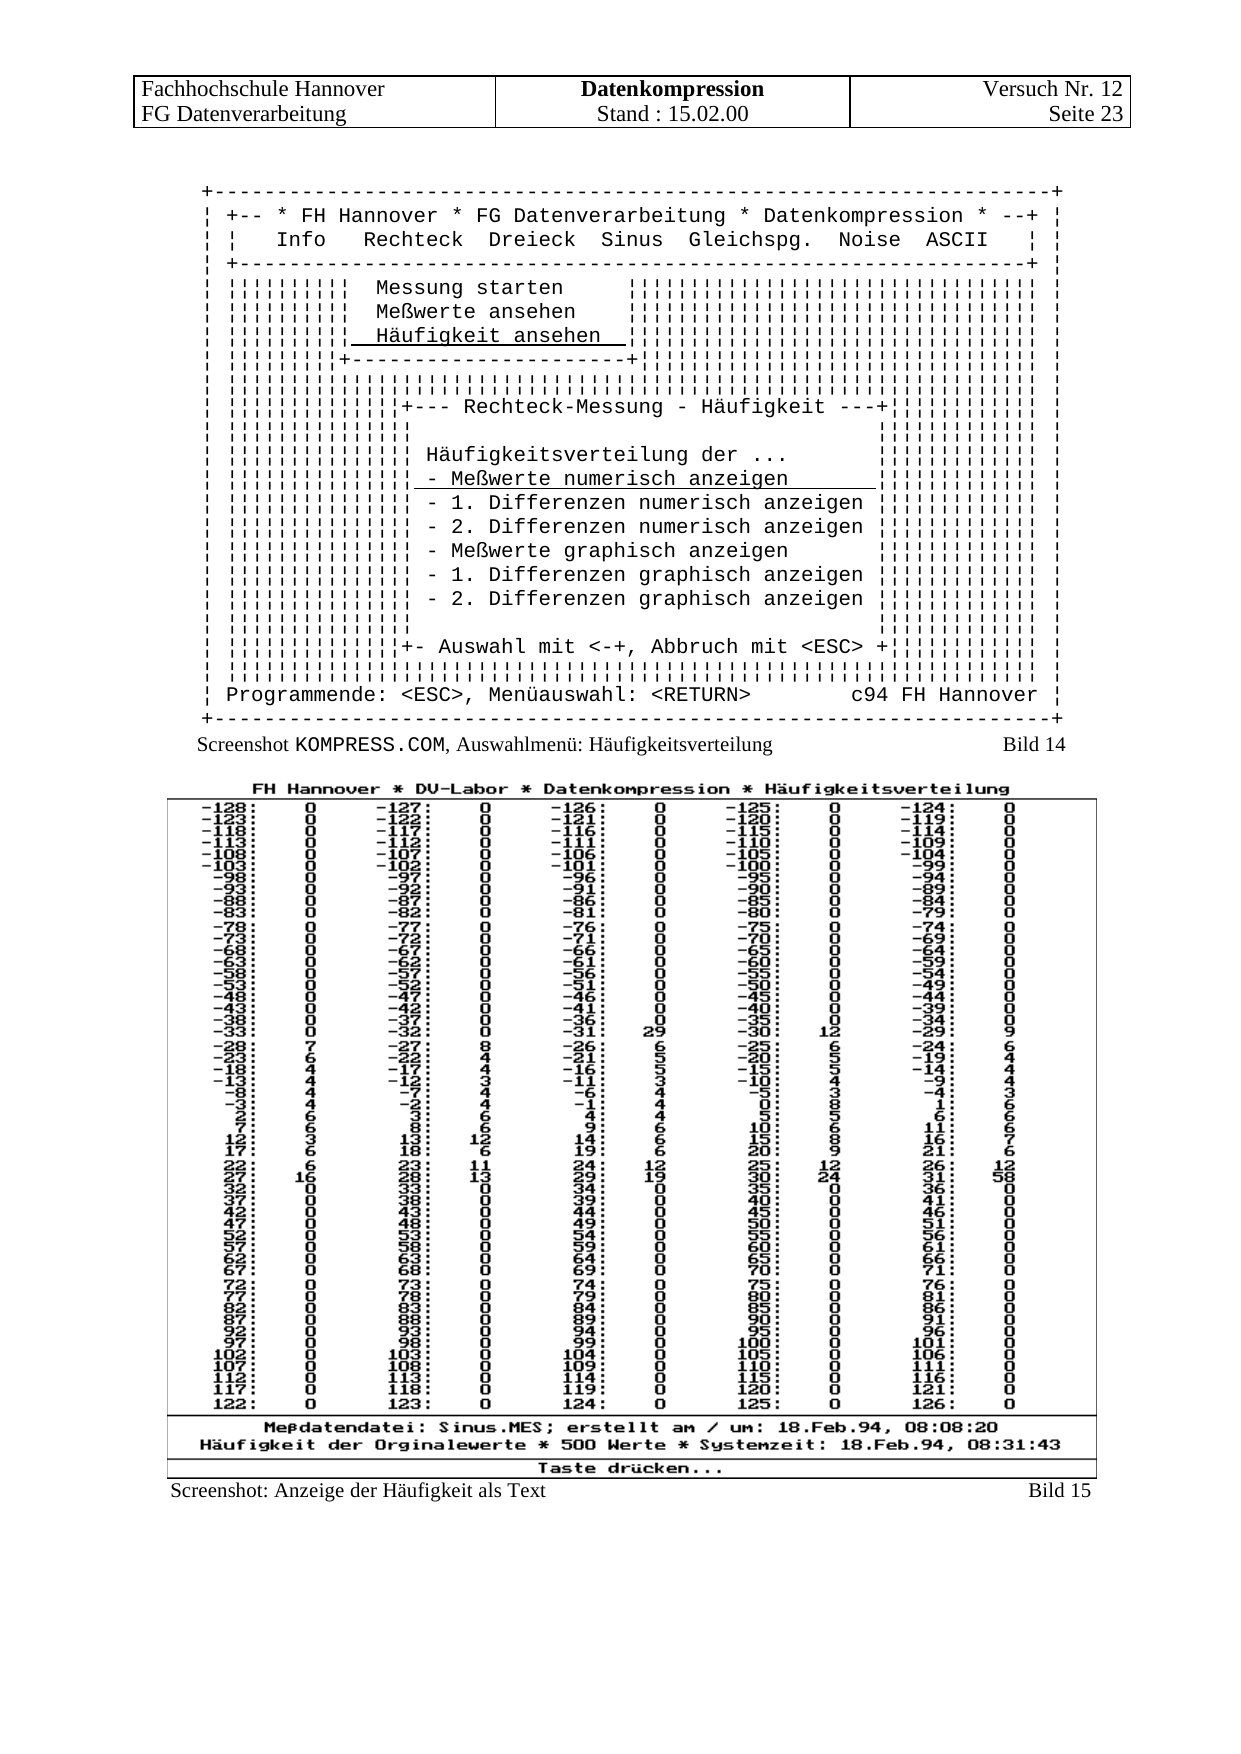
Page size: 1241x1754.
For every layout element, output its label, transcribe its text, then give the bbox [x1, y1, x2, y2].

text ¦ ¦¦¦¦¦¦¦¦¦¦¦¦¦¦¦¦¦¦¦¦¦¦¦¦¦¦¦¦¦¦¦¦¦¦¦¦¦¦¦¦¦¦¦¦¦¦¦¦¦¦¦¦¦¦¦¦¦¦¦¦¦¦¦¦¦ ¦ [142, 372, 1122, 396]
text +-------------------------------------------------------------------+ [142, 708, 1122, 732]
text ¦ ¦¦¦¦¦¦¦¦¦¦¦¦¦¦¦ - Meßwerte graphisch anzeigen ¦¦¦¦¦¦¦¦¦¦¦¦¦ ¦ [142, 540, 1122, 564]
text ¦ ¦ Info Rechteck Dreieck Sinus Gleichspg. Noise ASCII ¦ ¦ [142, 229, 1122, 253]
text ¦ ¦¦¦¦¦¦¦¦¦¦¦¦¦¦¦¦¦¦¦¦¦¦¦¦¦¦¦¦¦¦¦¦¦¦¦¦¦¦¦¦¦¦¦¦¦¦¦¦¦¦¦¦¦¦¦¦¦¦¦¦¦¦¦¦¦ ¦ [142, 660, 1122, 684]
text ¦ ¦¦¦¦¦¦¦¦¦+----------------------+¦¦¦¦¦¦¦¦¦¦¦¦¦¦¦¦¦¦¦¦¦¦¦¦¦¦¦¦¦¦¦¦ ¦ [142, 348, 1122, 372]
text ¦ ¦¦¦¦¦¦¦¦¦¦¦¦¦¦¦ ¦¦¦¦¦¦¦¦¦¦¦¦¦ ¦ [142, 420, 1122, 444]
text ¦ +-- * FH Hannover * FG Datenverarbeitung * Datenkompression * --+ ¦ [142, 205, 1122, 229]
text ¦ ¦¦¦¦¦¦¦¦¦¦ Messung starten ¦¦¦¦¦¦¦¦¦¦¦¦¦¦¦¦¦¦¦¦¦¦¦¦¦¦¦¦¦¦¦¦¦ ¦ [142, 277, 1122, 301]
text Screenshot KOMPRESS.COM, Auswahlmenü: Häufigkeitsverteilung Bild 14 [142, 732, 1122, 758]
text ¦ +---------------------------------------------------------------+ ¦ [142, 253, 1122, 277]
text ¦ ¦¦¦¦¦¦¦¦¦¦¦¦¦¦¦ - Meßwerte numerisch anzeigen ¦¦¦¦¦¦¦¦¦¦¦¦¦ ¦ [142, 468, 1122, 492]
text ¦ ¦¦¦¦¦¦¦¦¦¦¦¦¦¦¦ - 1. Differenzen numerisch anzeigen ¦¦¦¦¦¦¦¦¦¦¦¦¦ ¦ [142, 492, 1122, 516]
text ¦ ¦¦¦¦¦¦¦¦¦¦¦¦¦¦¦ - 2. Differenzen numerisch anzeigen ¦¦¦¦¦¦¦¦¦¦¦¦¦ ¦ [142, 516, 1122, 540]
text +-------------------------------------------------------------------+ [142, 181, 1122, 205]
text ¦ ¦¦¦¦¦¦¦¦¦¦ Häufigkeit ansehen ¦¦¦¦¦¦¦¦¦¦¦¦¦¦¦¦¦¦¦¦¦¦¦¦¦¦¦¦¦¦¦¦¦ ¦ [142, 324, 1122, 348]
text ¦ Programmende: <ESC>, Menüauswahl: <RETURN> c94 FH Hannover ¦ [142, 684, 1122, 708]
text ¦ ¦¦¦¦¦¦¦¦¦¦¦¦¦¦+--- Rechteck-Messung - Häufigkeit ---+¦¦¦¦¦¦¦¦¦¦¦¦ ¦ [142, 396, 1122, 420]
text Screenshot: Anzeige der Häufigkeit als Text Bild 15 [142, 1478, 1122, 1502]
text ¦ ¦¦¦¦¦¦¦¦¦¦ Meßwerte ansehen ¦¦¦¦¦¦¦¦¦¦¦¦¦¦¦¦¦¦¦¦¦¦¦¦¦¦¦¦¦¦¦¦¦ ¦ [142, 301, 1122, 324]
text ¦ ¦¦¦¦¦¦¦¦¦¦¦¦¦¦¦ - 1. Differenzen graphisch anzeigen ¦¦¦¦¦¦¦¦¦¦¦¦¦ ¦ [142, 564, 1122, 588]
text ¦ ¦¦¦¦¦¦¦¦¦¦¦¦¦¦¦ - 2. Differenzen graphisch anzeigen ¦¦¦¦¦¦¦¦¦¦¦¦¦ ¦ [142, 588, 1122, 612]
text ¦ ¦¦¦¦¦¦¦¦¦¦¦¦¦¦¦ ¦¦¦¦¦¦¦¦¦¦¦¦¦ ¦ [142, 612, 1122, 636]
text ¦ ¦¦¦¦¦¦¦¦¦¦¦¦¦¦+- Auswahl mit <-+, Abbruch mit <ESC> +¦¦¦¦¦¦¦¦¦¦¦¦ ¦ [142, 636, 1122, 660]
text ¦ ¦¦¦¦¦¦¦¦¦¦¦¦¦¦¦ Häufigkeitsverteilung der ... ¦¦¦¦¦¦¦¦¦¦¦¦¦ ¦ [142, 444, 1122, 468]
